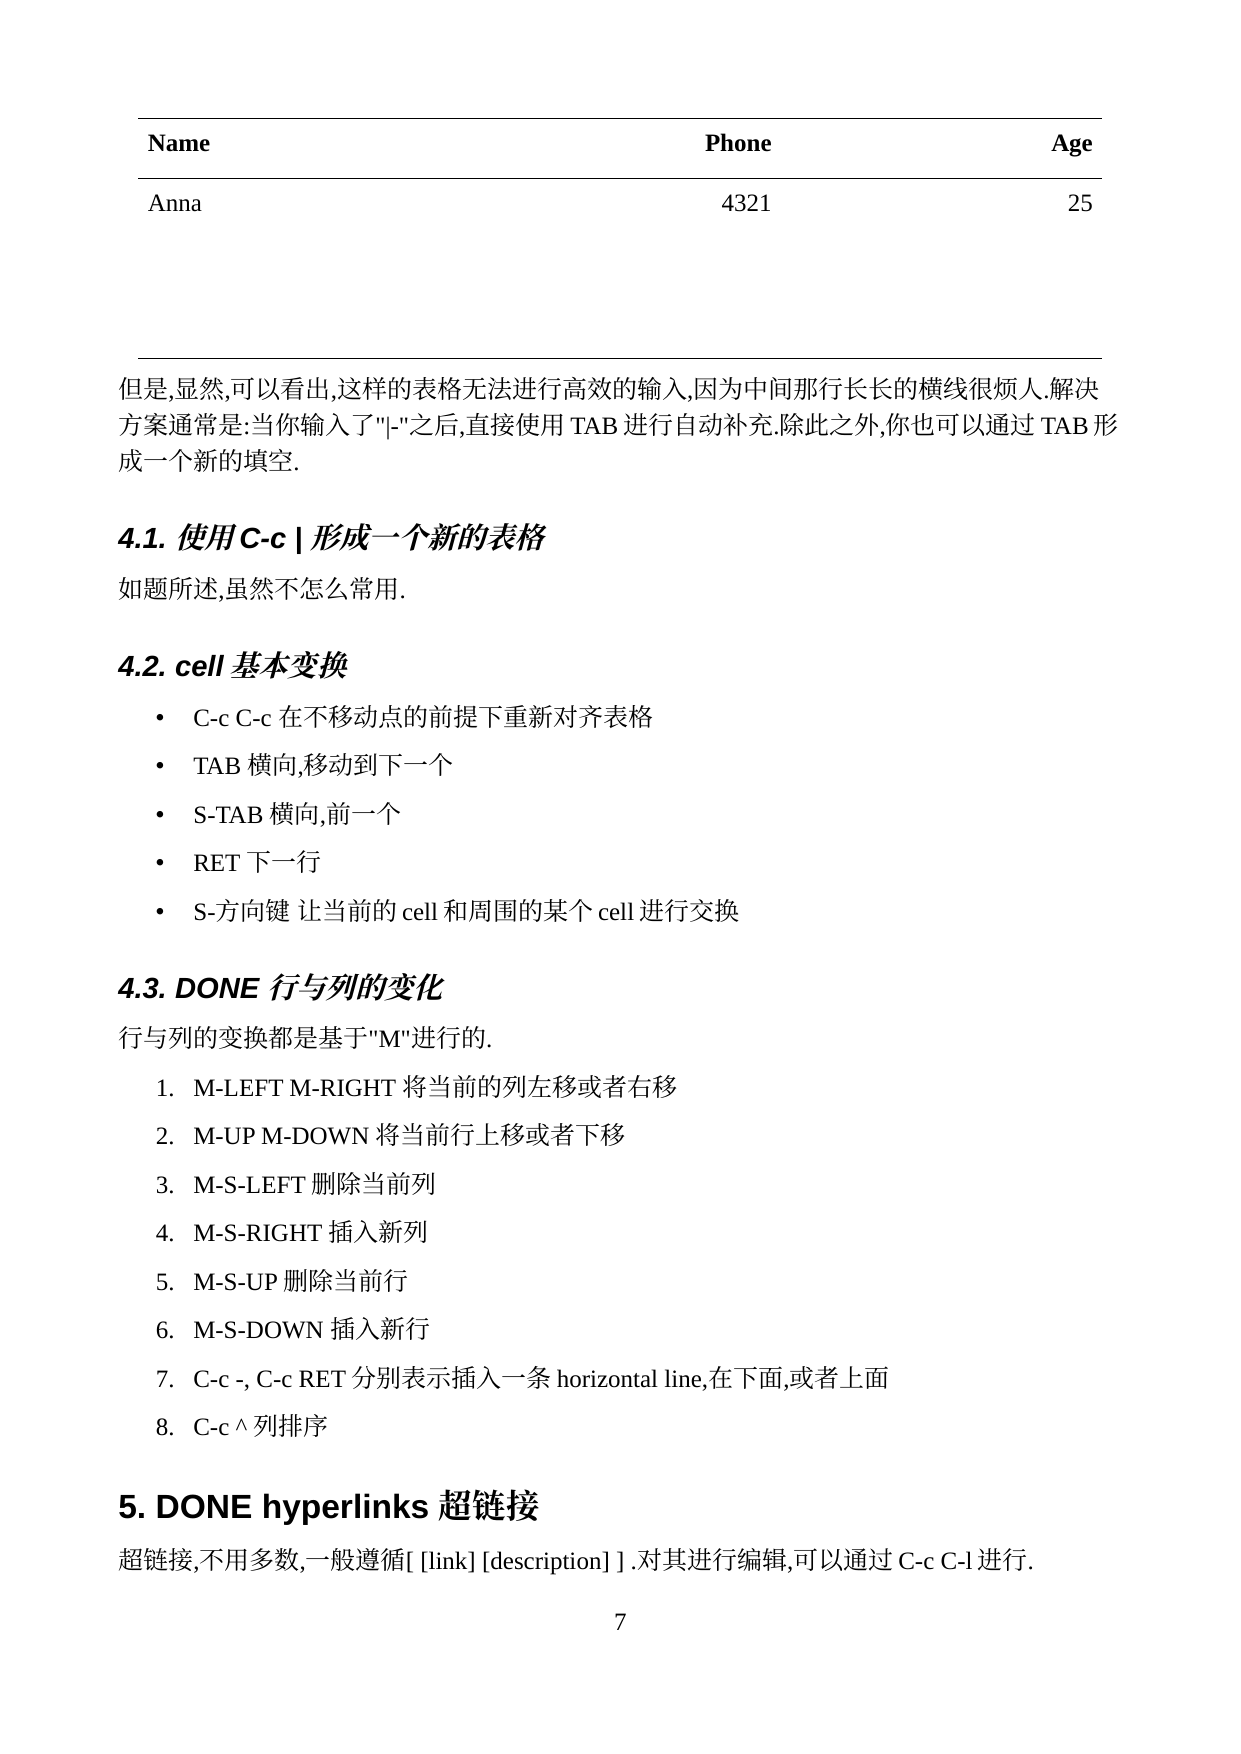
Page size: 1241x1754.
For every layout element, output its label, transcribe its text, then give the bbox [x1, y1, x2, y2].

list M-S-UP 删除当前行 [156, 1261, 1122, 1297]
table_cell [460, 298, 781, 358]
text 如题所述,虽然不怎么常用. [118, 570, 1122, 606]
table_header Name [138, 119, 459, 178]
text 行与列的变换都是基于"M"进行的. [118, 1019, 1122, 1055]
list RET 下一行 [156, 843, 1122, 879]
table_header Phone [460, 119, 781, 178]
table_cell [460, 238, 781, 298]
list C-c C-c 在不移动点的前提下重新对齐表格 [156, 698, 1122, 733]
list S-方向键 让当前的cell和周围的某个cell进行交换 [156, 891, 1122, 927]
list M-S-DOWN 插入新行 [156, 1310, 1122, 1346]
table_cell [781, 298, 1102, 358]
table_cell 25 [781, 179, 1102, 238]
list TAB 横向,移动到下一个 [156, 746, 1122, 782]
table_cell [138, 238, 459, 298]
list M-S-LEFT 删除当前列 [156, 1164, 1122, 1200]
subtitle DONE hyperlinks 超链接 [118, 1480, 1122, 1528]
list S-TAB 横向,前一个 [156, 794, 1122, 830]
list M-S-RIGHT 插入新列 [156, 1213, 1122, 1249]
table_cell Anna [138, 179, 459, 238]
table_cell [781, 238, 1102, 298]
table_cell 4321 [460, 179, 781, 238]
subtitle cell基本变换 [118, 643, 1122, 685]
table_header Age [781, 119, 1102, 178]
table_cell [138, 298, 459, 358]
list M-LEFT M-RIGHT 将当前的列左移或者右移 [156, 1068, 1122, 1103]
list M-UP M-DOWN 将当前行上移或者下移 [156, 1116, 1122, 1152]
subtitle 使用C-c | 形成一个新的表格 [118, 515, 1122, 557]
text 但是,显然,可以看出,这样的表格无法进行高效的输入,因为中间那行长长的横线很烦人.解决方案通常是:当你输入了"|-"之后,直接使用TAB进行自动补充.除此之外,你也可以通过TAB形成一个新的填空. [118, 370, 1122, 478]
list C-c -, C-c RET 分别表示插入一条horizontal line,在下面,或者上面 [156, 1358, 1122, 1394]
subtitle DONE 行与列的变化 [118, 965, 1122, 1007]
text 超链接,不用多数,一般遵循[ [link] [description] ] .对其进行编辑,可以通过C-c C-l进行. [118, 1541, 1122, 1577]
list C-c ^ 列排序 [156, 1407, 1122, 1443]
